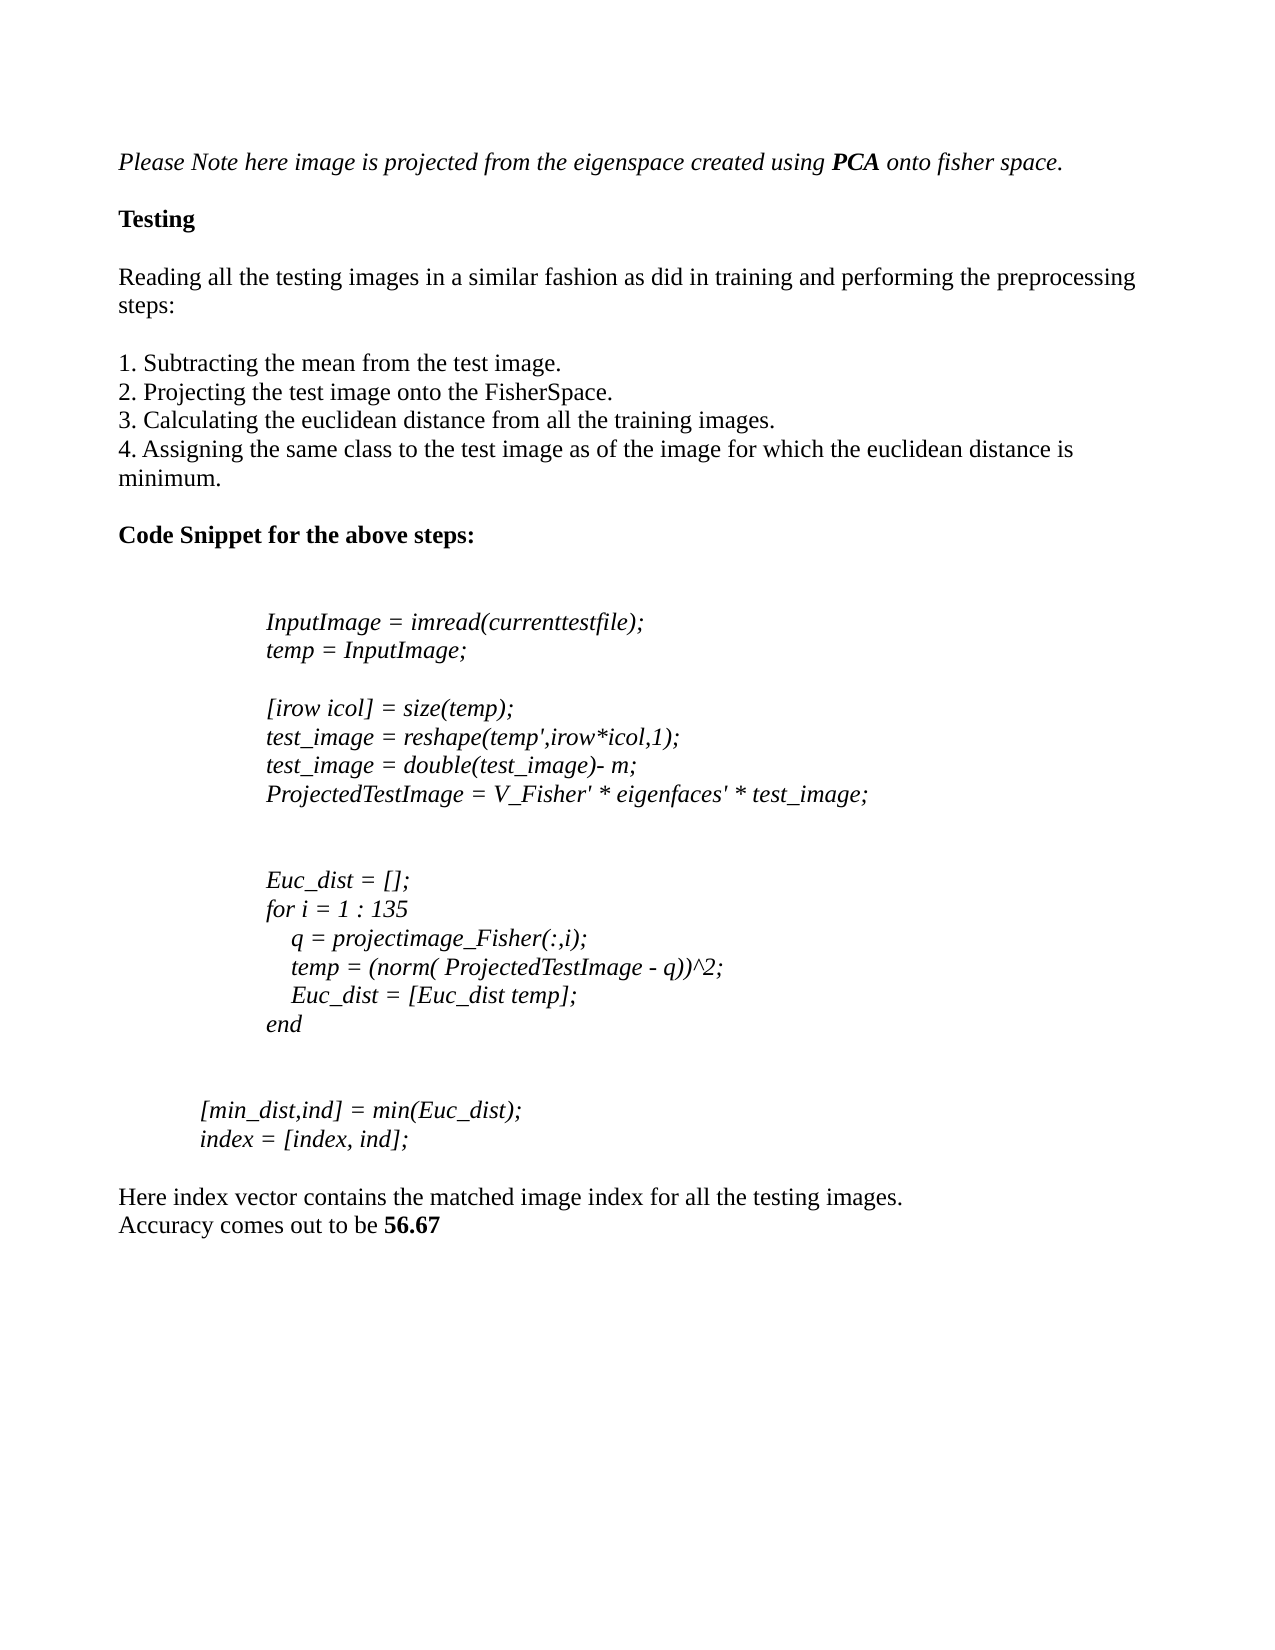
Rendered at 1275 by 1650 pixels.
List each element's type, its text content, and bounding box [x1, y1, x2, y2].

text temp = (norm( ProjectedTestImage - q))^2; [118, 952, 1157, 981]
text Accuracy comes out to be 56.67 [118, 1211, 1157, 1239]
text index = [index, ind]; [118, 1124, 1157, 1153]
text test_image = reshape(temp',irow*icol,1); [118, 722, 1157, 751]
text test_image = double(test_image)- m; [118, 751, 1157, 779]
text Euc_dist = [Euc_dist temp]; [118, 981, 1157, 1009]
text Here index vector contains the matched image index for all the testing images. [118, 1182, 1157, 1211]
text [irow icol] = size(temp); [118, 693, 1157, 722]
text Code Snippet for the above steps: [118, 521, 1157, 549]
text temp = InputImage; [118, 636, 1157, 664]
text ProjectedTestImage = V_Fisher' * eigenfaces' * test_image; [118, 779, 1157, 808]
text 3. Calculating the euclidean distance from all the training images. [118, 406, 1157, 434]
text 1. Subtracting the mean from the test image. [118, 348, 1157, 377]
text 2. Projecting the test image onto the FisherSpace. [118, 377, 1157, 406]
text [min_dist,ind] = min(Euc_dist); [118, 1096, 1157, 1124]
text InputImage = imread(currenttestfile); [118, 607, 1157, 636]
text q = projectimage_Fisher(:,i); [118, 923, 1157, 952]
text Euc_dist = []; [118, 866, 1157, 894]
text Reading all the testing images in a similar fashion as did in training and performing the preprocessing steps: [118, 262, 1157, 319]
text Please Note here image is projected from the eigenspace created using PCA onto fisher space. [118, 147, 1157, 176]
text Testing [118, 204, 1157, 233]
text end [118, 1009, 1157, 1038]
text for i = 1 : 135 [118, 894, 1157, 923]
text 4. Assigning the same class to the test image as of the image for which the euclidean distance is minimum. [118, 434, 1157, 492]
